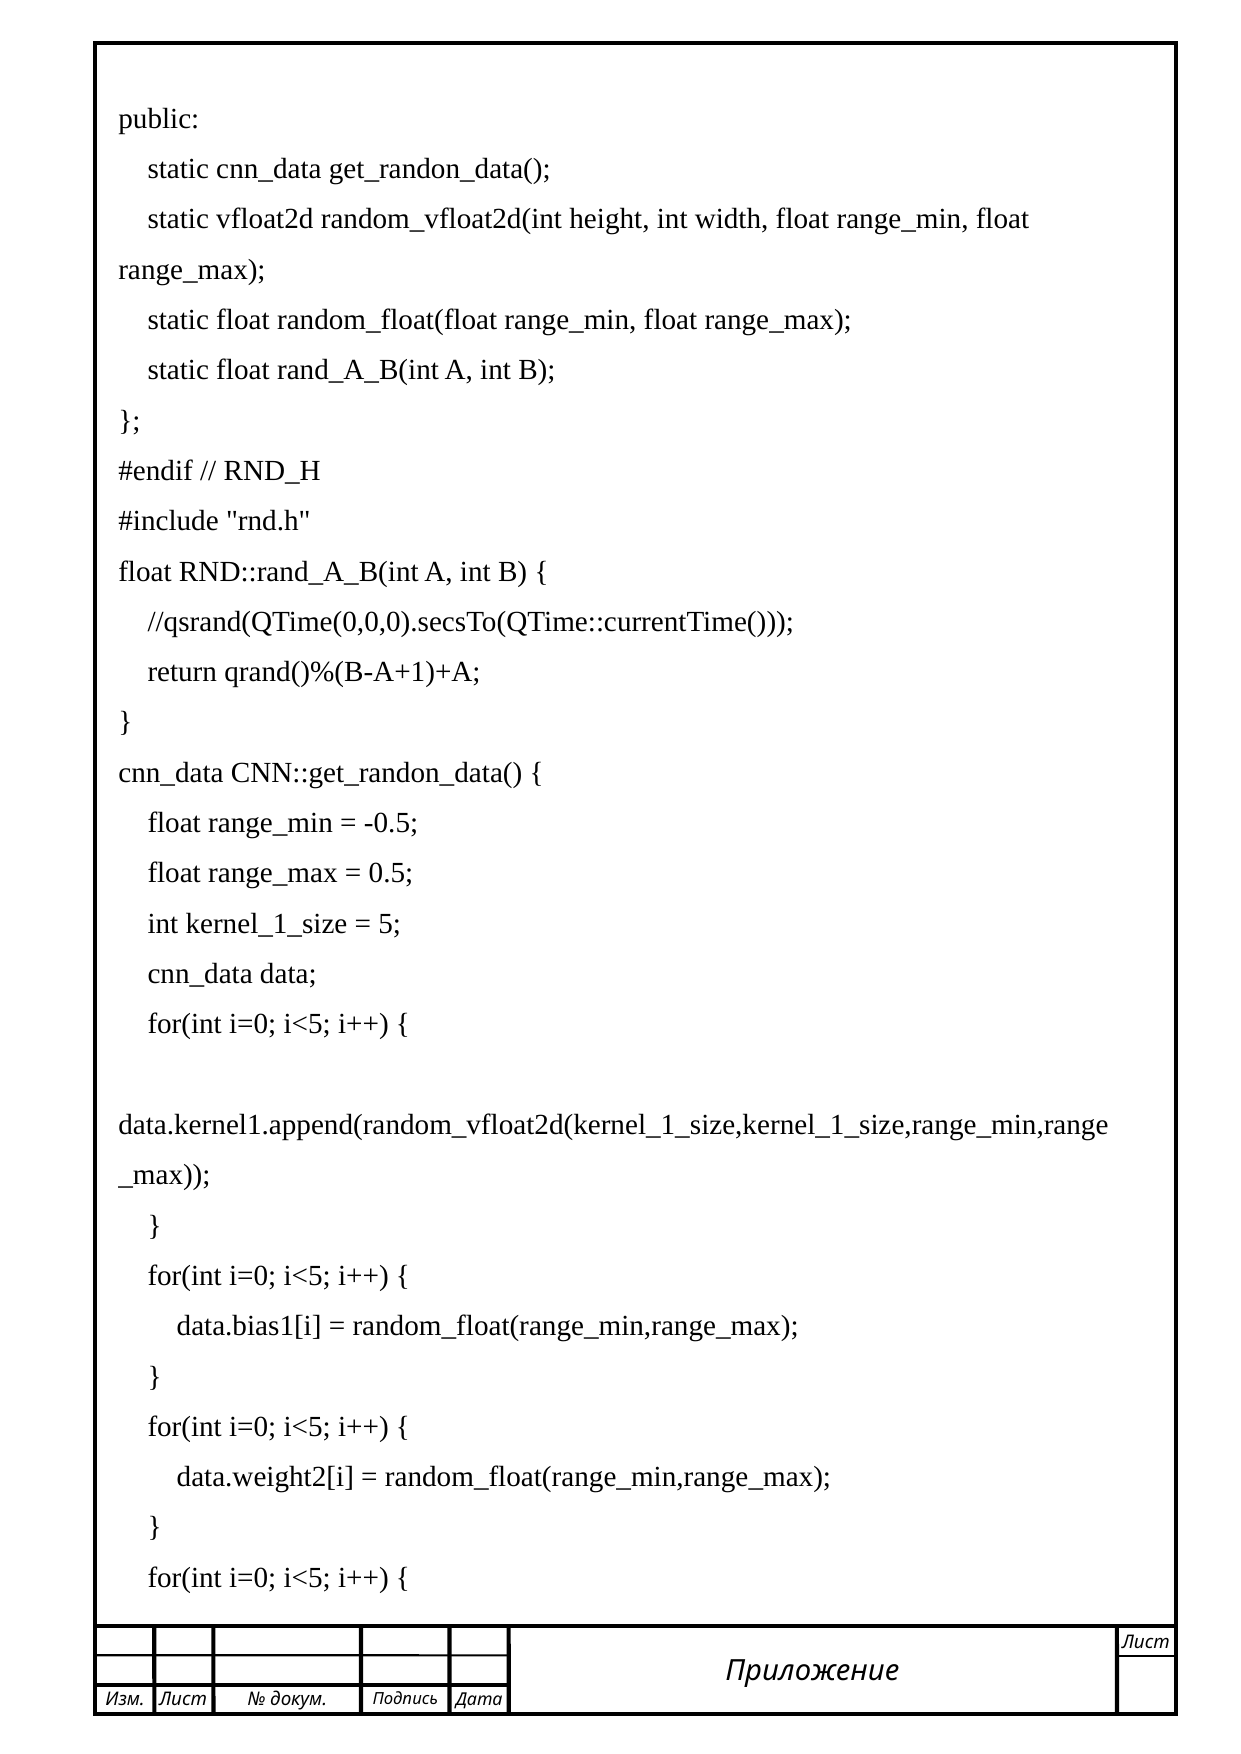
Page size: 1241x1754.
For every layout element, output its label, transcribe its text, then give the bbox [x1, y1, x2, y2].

text cnn_data data; [118, 956, 1122, 990]
text data.bias1[i] = random_float(range_min,range_max); [118, 1308, 1122, 1342]
text }; [118, 403, 1122, 436]
text #endif // RND_H [118, 453, 1122, 487]
text data.kernel1.append(random_vfloat2d(kernel_1_size,kernel_1_size,range_min,range_max)); [118, 1057, 1122, 1191]
text int kernel_1_size = 5; [118, 906, 1122, 939]
text } [118, 1509, 1122, 1543]
text cnn_data CNN::get_randon_data() { [118, 755, 1122, 788]
text public: [118, 101, 1122, 134]
text static float rand_A_B(int A, int B); [118, 352, 1122, 386]
text return qrand()%(B-A+1)+A; [118, 654, 1122, 688]
text static cnn_data get_randon_data(); [118, 151, 1122, 185]
text float range_min = -0.5; [118, 805, 1122, 839]
text for(int i=0; i<5; i++) { [118, 1409, 1122, 1442]
text for(int i=0; i<5; i++) { [118, 1006, 1122, 1040]
text for(int i=0; i<5; i++) { [118, 1258, 1122, 1292]
text data.weight2[i] = random_float(range_min,range_max); [118, 1459, 1122, 1493]
text } [118, 1208, 1122, 1241]
text static vfloat2d random_vfloat2d(int height, int width, float range_min, float range_max); [118, 201, 1122, 285]
text } [118, 704, 1122, 738]
text } [118, 1359, 1122, 1392]
text float range_max = 0.5; [118, 856, 1122, 889]
text #include "rnd.h" [118, 503, 1122, 537]
text //qsrand(QTime(0,0,0).secsTo(QTime::currentTime())); [118, 604, 1122, 637]
text static float random_float(float range_min, float range_max); [118, 302, 1122, 336]
text float RND::rand_A_B(int A, int B) { [118, 554, 1122, 587]
text for(int i=0; i<5; i++) { [118, 1560, 1122, 1593]
